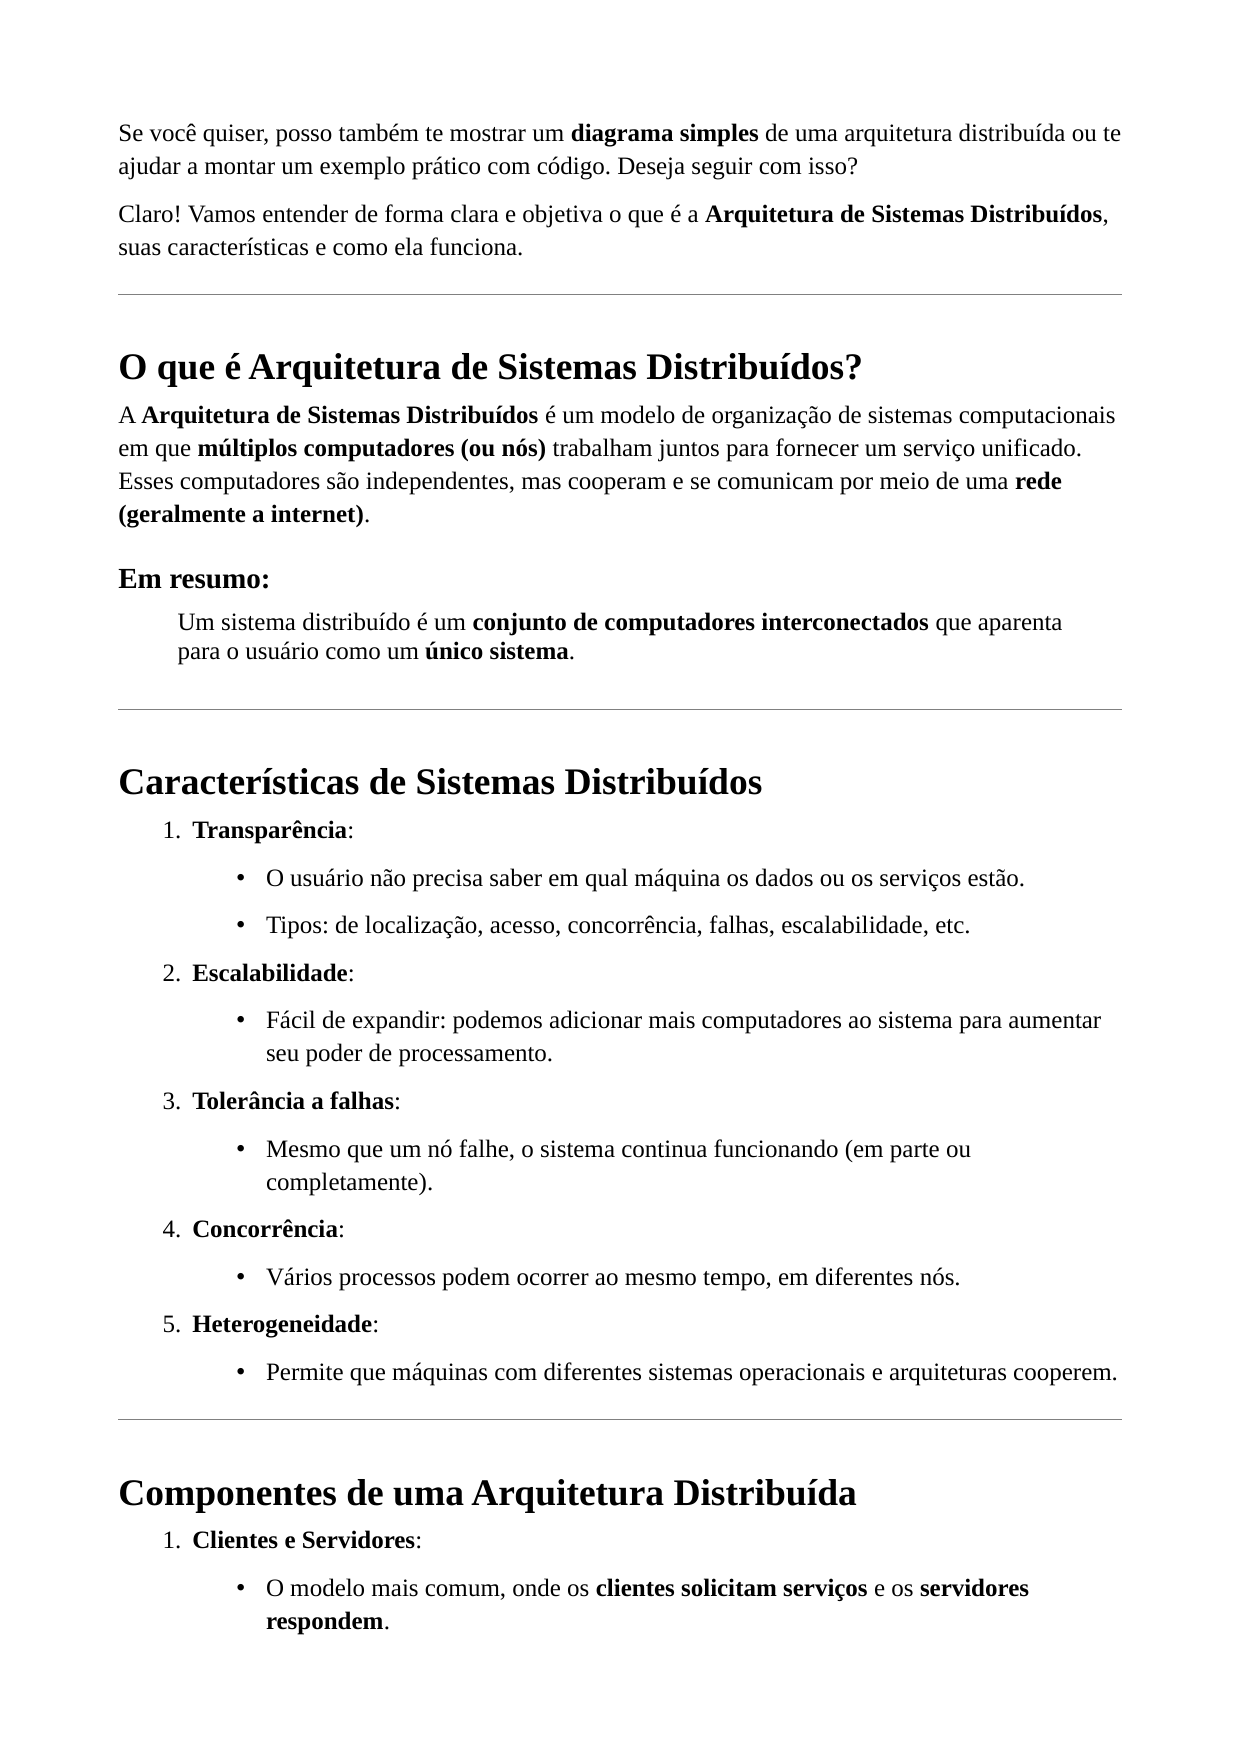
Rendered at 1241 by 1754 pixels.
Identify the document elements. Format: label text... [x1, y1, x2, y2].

subtitle O que é Arquitetura de Sistemas Distribuídos? [118, 344, 1122, 388]
list Clientes e Servidores: [162, 1526, 1122, 1554]
list Heterogeneidade: [162, 1309, 1122, 1338]
list O modelo mais comum, onde os clientes solicitam serviços e os servidores respondem. [236, 1573, 1122, 1635]
list Concorrência: [162, 1214, 1122, 1243]
text Um sistema distribuído é um conjunto de computadores interconectados que aparenta para o usuário como um único sistema. [177, 607, 1063, 665]
list Mesmo que um nó falhe, o sistema continua funcionando (em parte ou completamente). [236, 1134, 1122, 1196]
list Escalabilidade: [162, 958, 1122, 987]
text A Arquitetura de Sistemas Distribuídos é um modelo de organização de sistemas computacionais em que múltiplos computadores (ou nós) trabalham juntos para fornecer um serviço unificado. Esses computadores são independentes, mas cooperam e se comunicam por meio de uma rede (geralmente a internet). [118, 400, 1122, 528]
subtitle Componentes de uma Arquitetura Distribuída [118, 1470, 1122, 1513]
text Se você quiser, posso também te mostrar um diagrama simples de uma arquitetura distribuída ou te ajudar a montar um exemplo prático com código. Deseja seguir com isso? [118, 118, 1122, 180]
subtitle Características de Sistemas Distribuídos [118, 759, 1122, 803]
subtitle Em resumo: [118, 561, 1122, 595]
list Transparência: [162, 815, 1122, 844]
list O usuário não precisa saber em qual máquina os dados ou os serviços estão. [236, 863, 1122, 891]
text Claro! Vamos entender de forma clara e objetiva o que é a Arquitetura de Sistemas Distribuídos, suas características e como ela funciona. [118, 199, 1122, 261]
list Permite que máquinas com diferentes sistemas operacionais e arquiteturas cooperem. [236, 1357, 1122, 1386]
list Fácil de expandir: podemos adicionar mais computadores ao sistema para aumentar seu poder de processamento. [236, 1006, 1122, 1067]
list Tolerância a falhas: [162, 1086, 1122, 1115]
list Vários processos podem ocorrer ao mesmo tempo, em diferentes nós. [236, 1262, 1122, 1291]
list Tipos: de localização, acesso, concorrência, falhas, escalabilidade, etc. [236, 910, 1122, 939]
